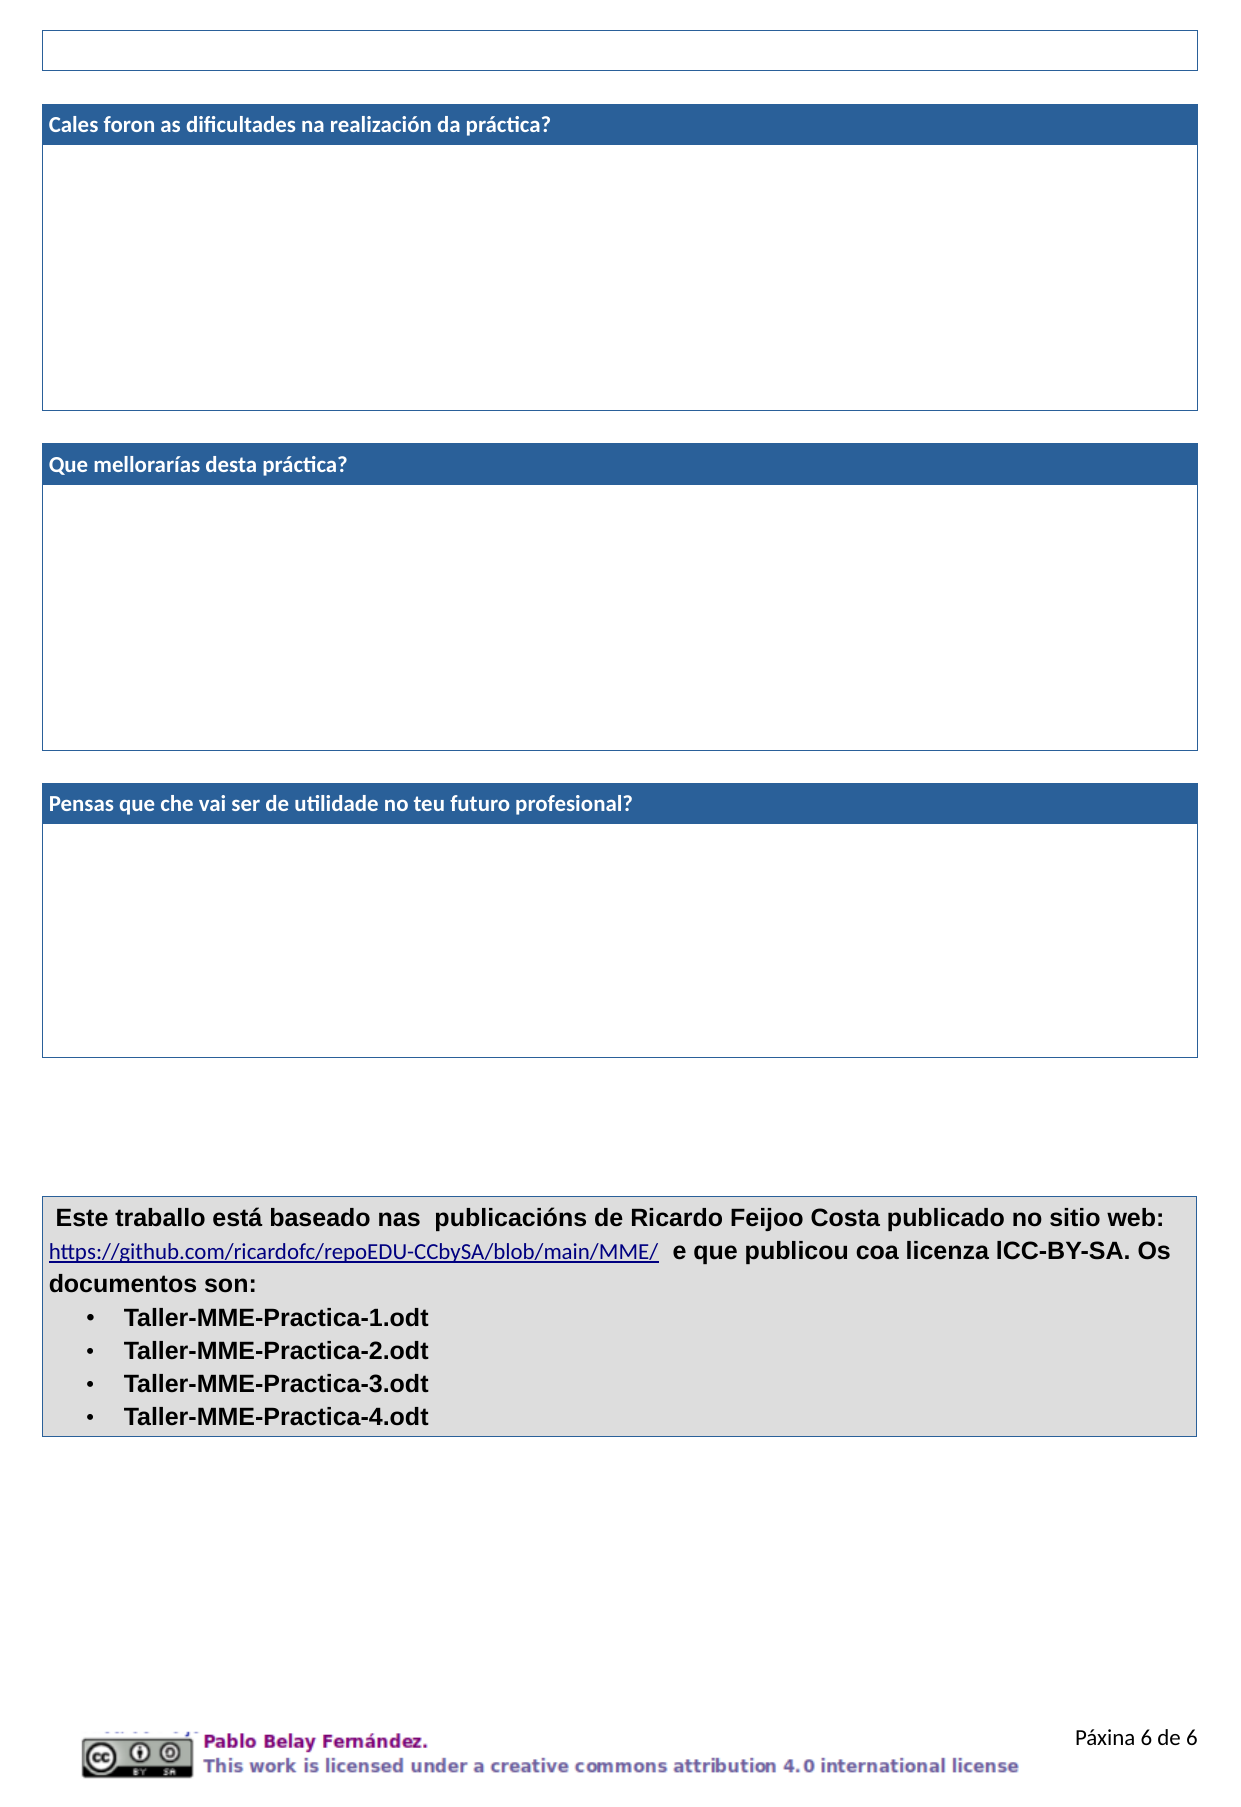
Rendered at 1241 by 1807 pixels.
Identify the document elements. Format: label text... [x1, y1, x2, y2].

table_header Cales foron as dificultades na realización da práctica? [43, 105, 1197, 144]
picture [65, 1722, 1035, 1787]
table_header Pensas que che vai ser de utilidade no teu futuro profesional? [43, 784, 1197, 823]
table_cell [43, 31, 1197, 70]
table_cell [43, 824, 1197, 1057]
table_header Que mellorarías desta práctica? [43, 444, 1197, 484]
table_cell [43, 485, 1197, 749]
table_header Este traballo está baseado nas publicacións de Ricardo Feijoo Costa publicado no sitio web: https://github.com/ricardofc/repoEDU-CCbySA/blob/main/MME/ e que publicou coa licenza lCC-BY-SA. Os documentos son: Taller-MME-Practica-1.odt Taller-MME-Practica-2.odt Taller-MME-Practica-3.odt Taller-MME-Practica-4.odt [43, 1197, 1196, 1436]
table_cell [43, 145, 1197, 410]
